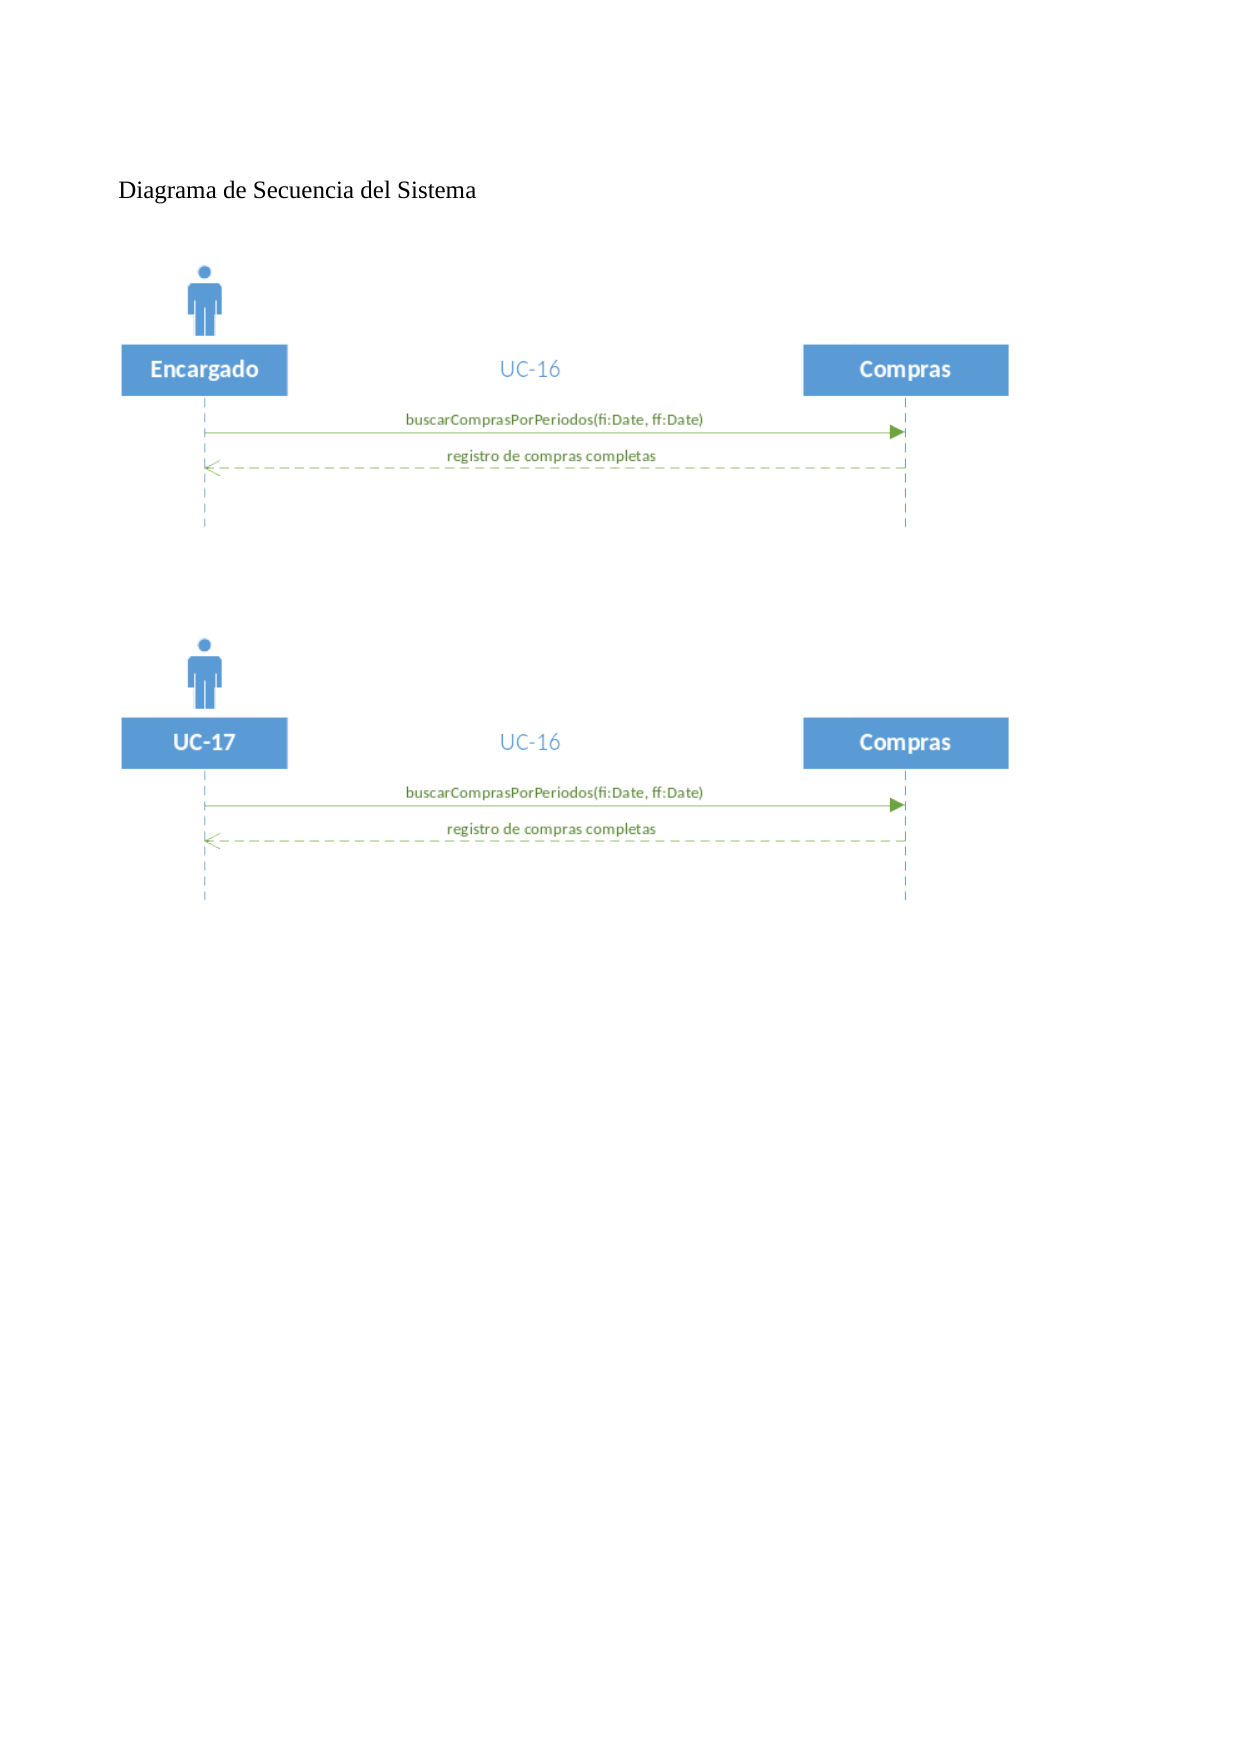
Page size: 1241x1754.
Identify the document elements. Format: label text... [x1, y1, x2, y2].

text Diagrama de Secuencia del Sistema [118, 176, 1122, 204]
